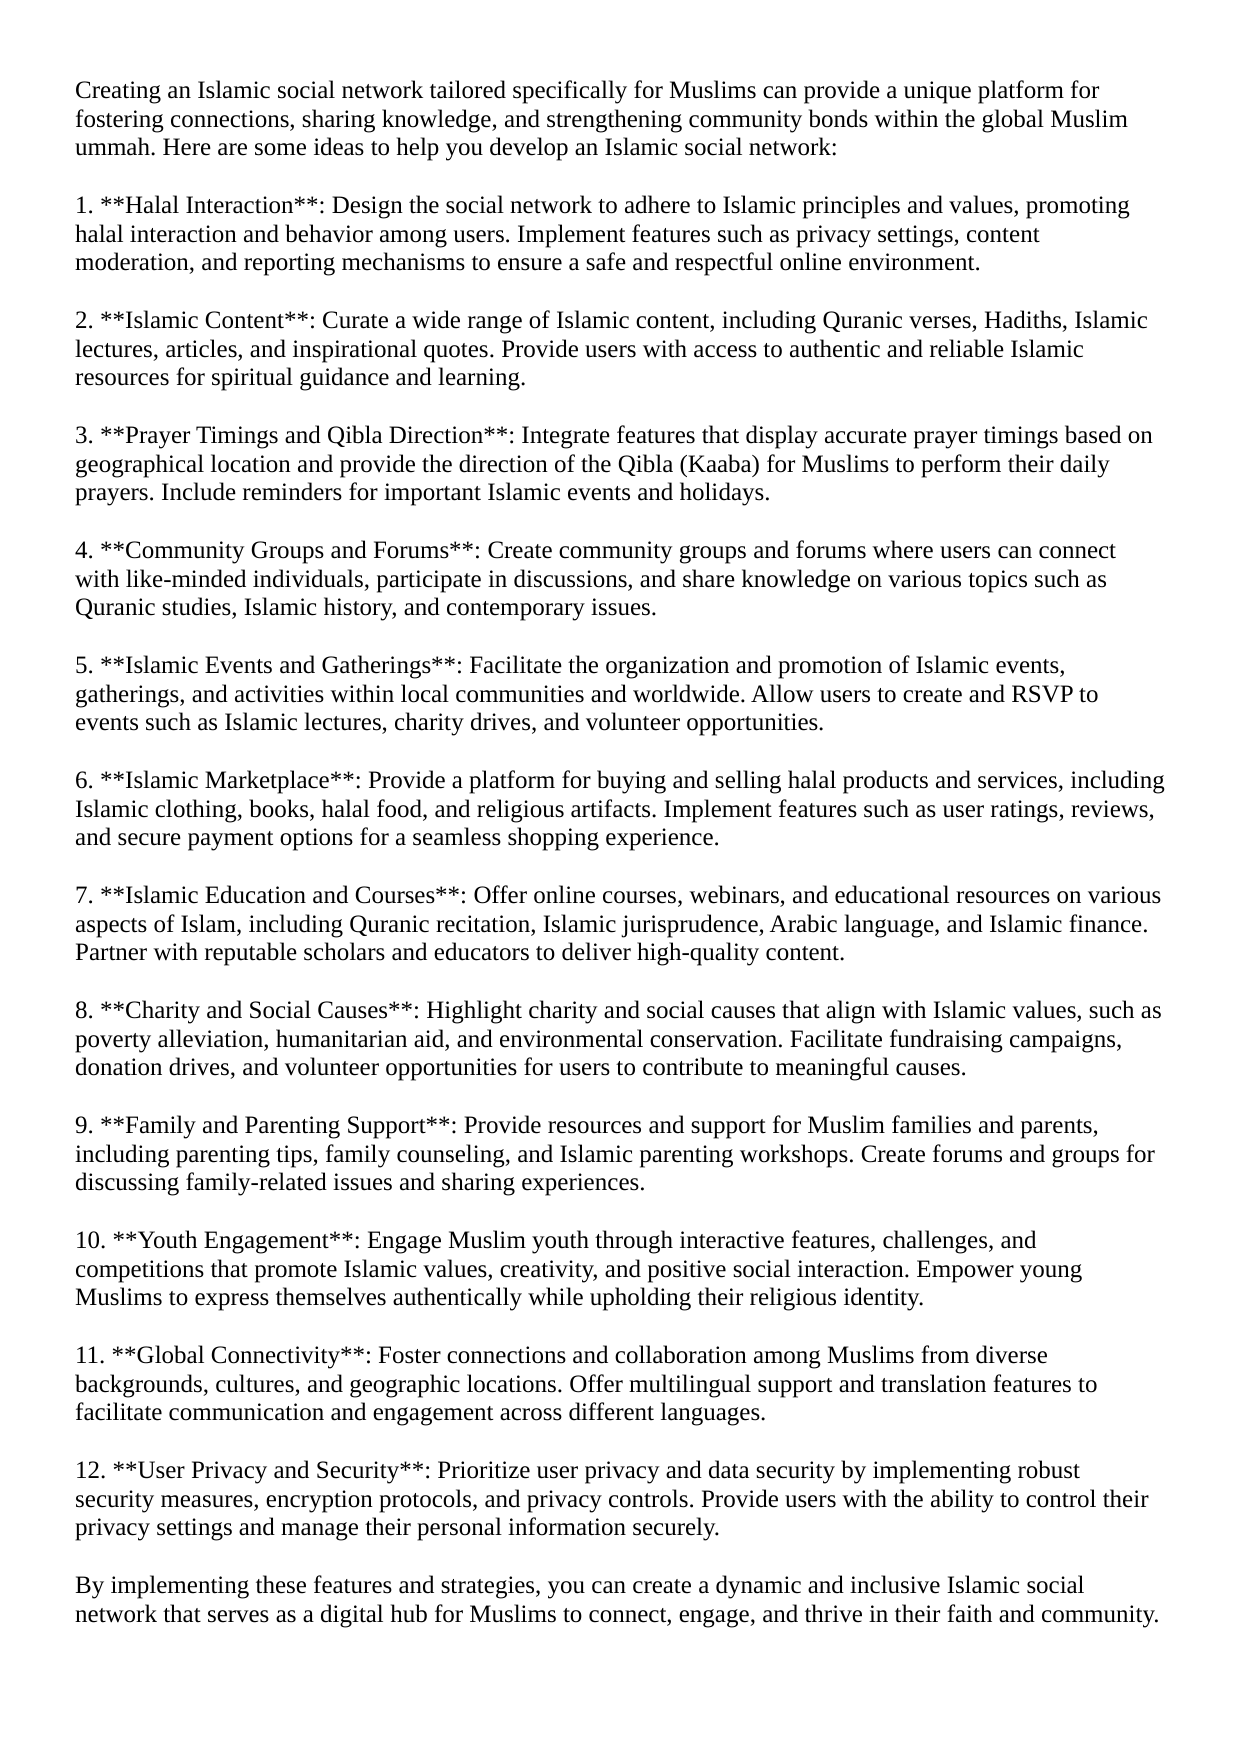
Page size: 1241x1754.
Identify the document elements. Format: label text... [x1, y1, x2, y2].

text 3. **Prayer Timings and Qibla Direction**: Integrate features that display accurate prayer timings based on geographical location and provide the direction of the Qibla (Kaaba) for Muslims to perform their daily prayers. Include reminders for important Islamic events and holidays. [75, 420, 1165, 506]
text Creating an Islamic social network tailored specifically for Muslims can provide a unique platform for fostering connections, sharing knowledge, and strengthening community bonds within the global Muslim ummah. Here are some ideas to help you develop an Islamic social network: [75, 75, 1165, 161]
text 7. **Islamic Education and Courses**: Offer online courses, webinars, and educational resources on various aspects of Islam, including Quranic recitation, Islamic jurisprudence, Arabic language, and Islamic finance. Partner with reputable scholars and educators to deliver high-quality content. [75, 880, 1165, 966]
text 10. **Youth Engagement**: Engage Muslim youth through interactive features, challenges, and competitions that promote Islamic values, creativity, and positive social interaction. Empower young Muslims to express themselves authentically while upholding their religious identity. [75, 1225, 1165, 1311]
text 11. **Global Connectivity**: Foster connections and collaboration among Muslims from diverse backgrounds, cultures, and geographic locations. Offer multilingual support and translation features to facilitate communication and engagement across different languages. [75, 1340, 1165, 1426]
text 4. **Community Groups and Forums**: Create community groups and forums where users can connect with like-minded individuals, participate in discussions, and share knowledge on various topics such as Quranic studies, Islamic history, and contemporary issues. [75, 535, 1165, 621]
text 8. **Charity and Social Causes**: Highlight charity and social causes that align with Islamic values, such as poverty alleviation, humanitarian aid, and environmental conservation. Facilitate fundraising campaigns, donation drives, and volunteer opportunities for users to contribute to meaningful causes. [75, 995, 1165, 1081]
text 6. **Islamic Marketplace**: Provide a platform for buying and selling halal products and services, including Islamic clothing, books, halal food, and religious artifacts. Implement features such as user ratings, reviews, and secure payment options for a seamless shopping experience. [75, 765, 1165, 851]
text By implementing these features and strategies, you can create a dynamic and inclusive Islamic social network that serves as a digital hub for Muslims to connect, engage, and thrive in their faith and community. [75, 1570, 1165, 1627]
text 1. **Halal Interaction**: Design the social network to adhere to Islamic principles and values, promoting halal interaction and behavior among users. Implement features such as privacy settings, content moderation, and reporting mechanisms to ensure a safe and respectful online environment. [75, 190, 1165, 276]
text 12. **User Privacy and Security**: Prioritize user privacy and data security by implementing robust security measures, encryption protocols, and privacy controls. Provide users with the ability to control their privacy settings and manage their personal information securely. [75, 1455, 1165, 1541]
text 5. **Islamic Events and Gatherings**: Facilitate the organization and promotion of Islamic events, gatherings, and activities within local communities and worldwide. Allow users to create and RSVP to events such as Islamic lectures, charity drives, and volunteer opportunities. [75, 650, 1165, 736]
text 9. **Family and Parenting Support**: Provide resources and support for Muslim families and parents, including parenting tips, family counseling, and Islamic parenting workshops. Create forums and groups for discussing family-related issues and sharing experiences. [75, 1110, 1165, 1196]
text 2. **Islamic Content**: Curate a wide range of Islamic content, including Quranic verses, Hadiths, Islamic lectures, articles, and inspirational quotes. Provide users with access to authentic and reliable Islamic resources for spiritual guidance and learning. [75, 305, 1165, 391]
